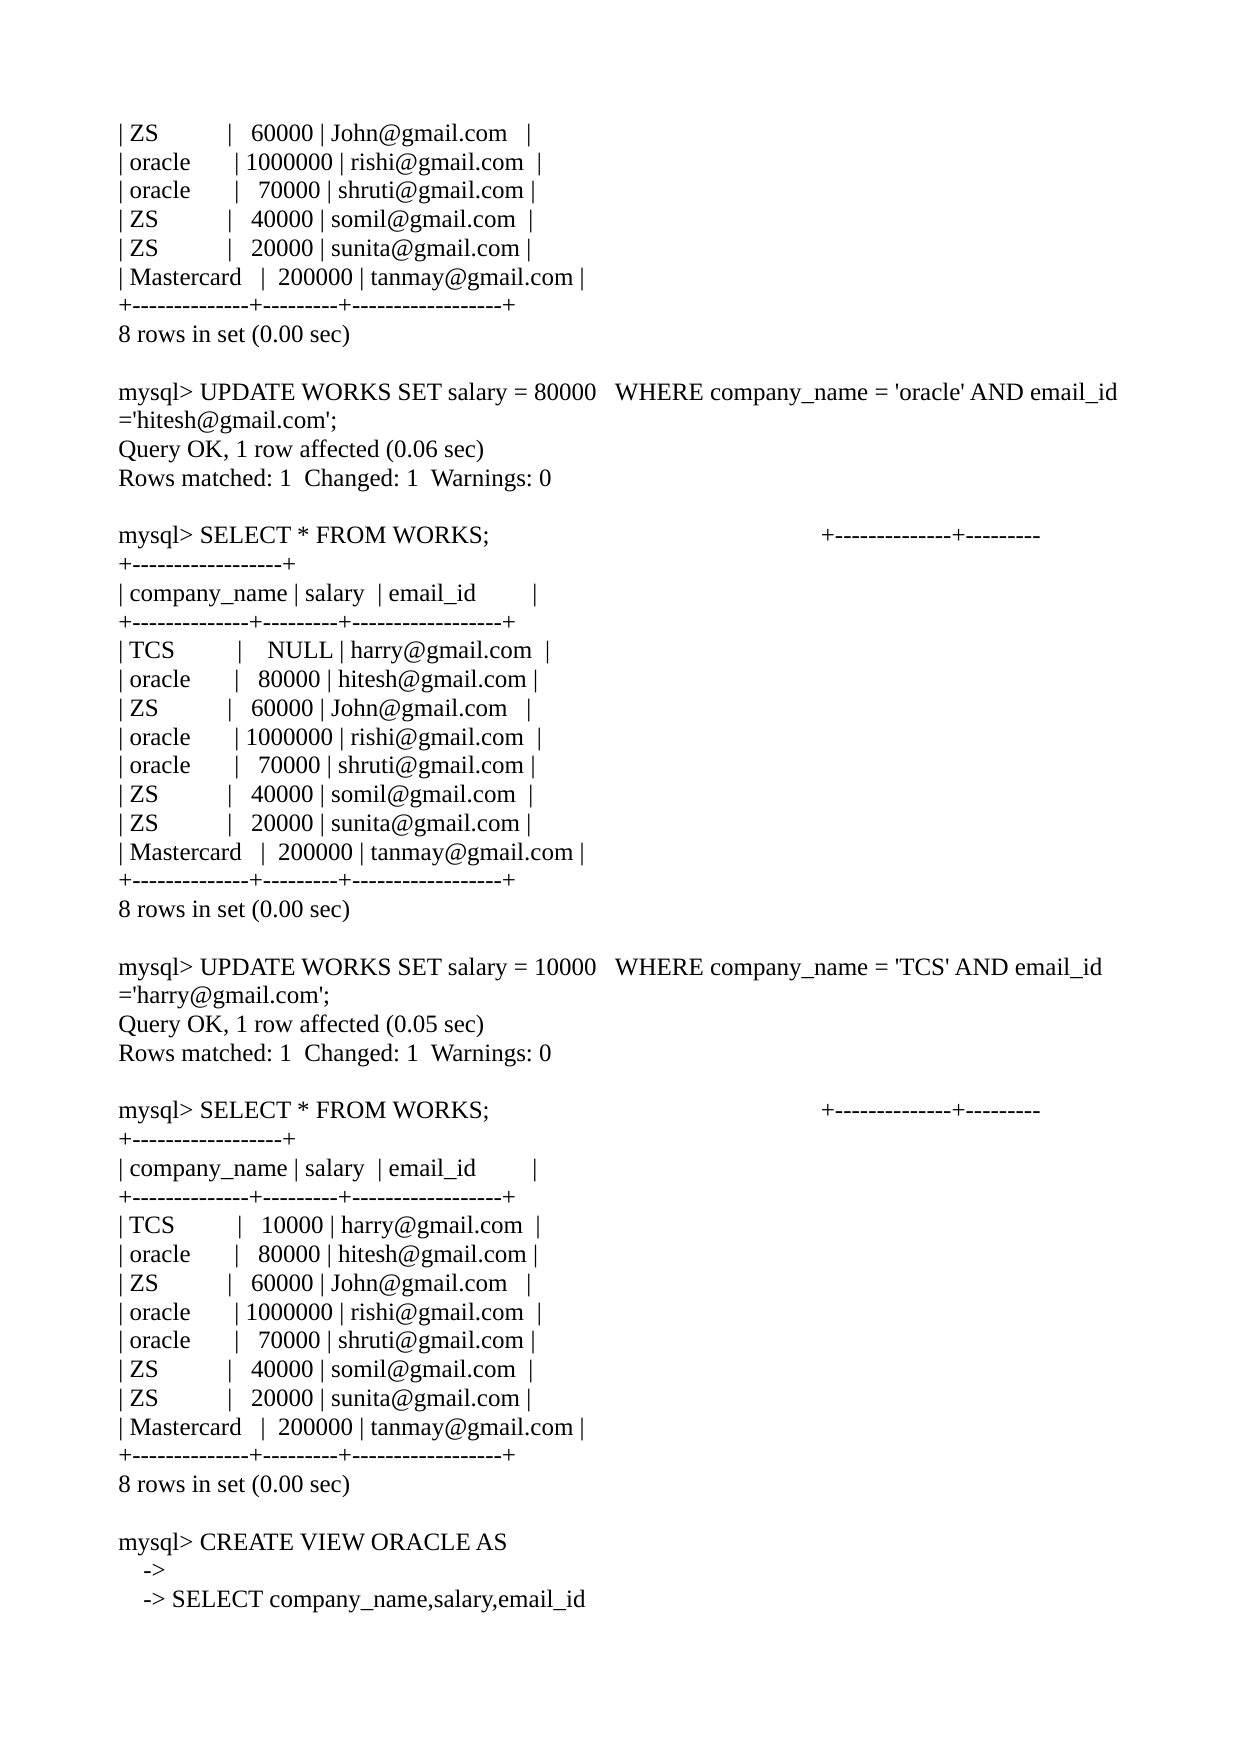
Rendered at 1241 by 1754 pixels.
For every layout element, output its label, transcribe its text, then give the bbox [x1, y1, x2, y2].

text mysql> CREATE VIEW ORACLE AS [118, 1527, 1122, 1556]
text | oracle | 80000 | hitesh@gmail.com | [118, 1239, 1122, 1268]
text | oracle | 70000 | shruti@gmail.com | [118, 176, 1122, 204]
text Query OK, 1 row affected (0.06 sec) [118, 434, 1122, 463]
text | ZS | 20000 | sunita@gmail.com | [118, 233, 1122, 262]
text | ZS | 60000 | John@gmail.com | [118, 118, 1122, 147]
text +--------------+---------+------------------+ [118, 291, 1122, 319]
text | oracle | 1000000 | rishi@gmail.com | [118, 1297, 1122, 1326]
text 8 rows in set (0.00 sec) [118, 1469, 1122, 1498]
text mysql> UPDATE WORKS SET salary = 80000 WHERE company_name = 'oracle' AND email_id ='hitesh@gmail.com'; [118, 377, 1122, 434]
text | ZS | 40000 | somil@gmail.com | [118, 779, 1122, 808]
text mysql> UPDATE WORKS SET salary = 10000 WHERE company_name = 'TCS' AND email_id ='harry@gmail.com'; [118, 952, 1122, 1009]
text | ZS | 20000 | sunita@gmail.com | [118, 808, 1122, 837]
text Rows matched: 1 Changed: 1 Warnings: 0 [118, 1038, 1122, 1067]
text +--------------+---------+------------------+ [118, 866, 1122, 894]
text | oracle | 1000000 | rishi@gmail.com | [118, 147, 1122, 176]
text | ZS | 20000 | sunita@gmail.com | [118, 1383, 1122, 1412]
text +--------------+---------+------------------+ [118, 607, 1122, 636]
text | oracle | 1000000 | rishi@gmail.com | [118, 722, 1122, 751]
text +--------------+---------+------------------+ [118, 1182, 1122, 1211]
text | oracle | 70000 | shruti@gmail.com | [118, 751, 1122, 779]
text 8 rows in set (0.00 sec) [118, 319, 1122, 348]
text | TCS | NULL | harry@gmail.com | [118, 636, 1122, 664]
text | Mastercard | 200000 | tanmay@gmail.com | [118, 837, 1122, 866]
text | Mastercard | 200000 | tanmay@gmail.com | [118, 262, 1122, 291]
text -> [118, 1556, 1122, 1584]
text | ZS | 60000 | John@gmail.com | [118, 693, 1122, 722]
text | ZS | 60000 | John@gmail.com | [118, 1268, 1122, 1297]
text +--------------+---------+------------------+ [118, 1441, 1122, 1469]
text 8 rows in set (0.00 sec) [118, 894, 1122, 923]
text Query OK, 1 row affected (0.05 sec) [118, 1009, 1122, 1038]
text Rows matched: 1 Changed: 1 Warnings: 0 [118, 463, 1122, 492]
text | Mastercard | 200000 | tanmay@gmail.com | [118, 1412, 1122, 1441]
text mysql> SELECT * FROM WORKS; +--------------+---------+------------------+ [118, 1096, 1122, 1153]
text | ZS | 40000 | somil@gmail.com | [118, 204, 1122, 233]
text | TCS | 10000 | harry@gmail.com | [118, 1211, 1122, 1239]
text | oracle | 70000 | shruti@gmail.com | [118, 1326, 1122, 1354]
text | ZS | 40000 | somil@gmail.com | [118, 1354, 1122, 1383]
text | oracle | 80000 | hitesh@gmail.com | [118, 664, 1122, 693]
text | company_name | salary | email_id | [118, 1153, 1122, 1182]
text -> SELECT company_name,salary,email_id [118, 1584, 1122, 1613]
text mysql> SELECT * FROM WORKS; +--------------+---------+------------------+ [118, 521, 1122, 578]
text | company_name | salary | email_id | [118, 578, 1122, 607]
